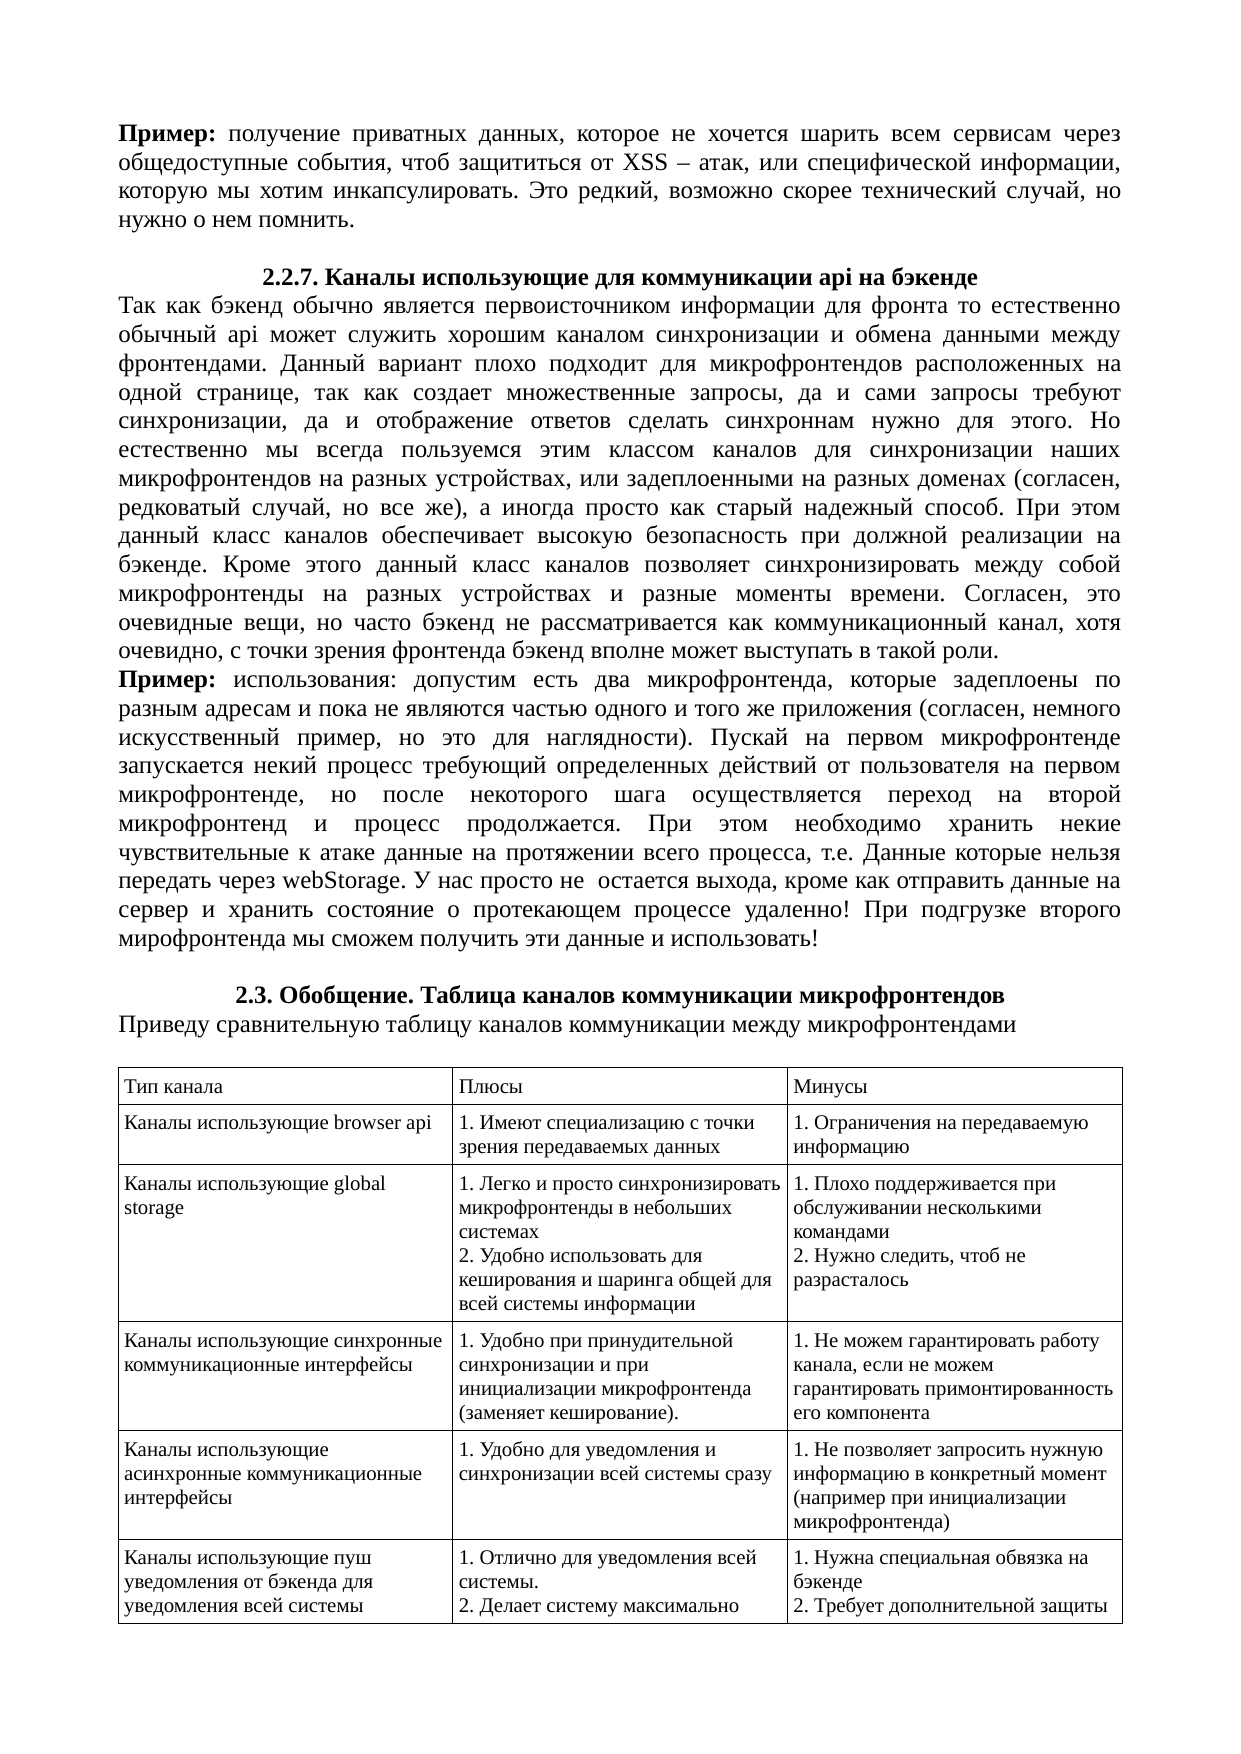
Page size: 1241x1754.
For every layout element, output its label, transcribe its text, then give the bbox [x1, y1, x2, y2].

text Так как бэкенд обычно является первоисточником информации для фронта то естественно обычный api может служить хорошим каналом синхронизации и обмена данными между фронтендами. Данный вариант плохо подходит для микрофронтендов расположенных на одной странице, так как создает множественные запросы, да и сами запросы требуют синхронизации, да и отображение ответов сделать синхроннам нужно для этого. Но естественно мы всегда пользуемся этим классом каналов для синхронизации наших микрофронтендов на разных устройствах, или задеплоенными на разных доменах (согласен, редковатый случай, но все же), а иногда просто как старый надежный способ. При этом данный класс каналов обеспечивает высокую безопасность при должной реализации на бэкенде. Кроме этого данный класс каналов позволяет синхронизировать между собой микрофронтенды на разных устройствах и разные моменты времени. Согласен, это очевидные вещи, но часто бэкенд не рассматривается как коммуникационный канал, хотя очевидно, с точки зрения фронтенда бэкенд вполне может выступать в такой роли. [118, 291, 1122, 664]
table_cell 1. Нужна специальная обвязка на бэкенде 2. Требует дополнительной защиты [788, 1540, 1122, 1623]
text Приведу сравнительную таблицу каналов коммуникации между микрофронтендами [118, 1009, 1122, 1038]
table_header Минусы [788, 1068, 1122, 1103]
table_cell 1. Не позволяет запросить нужную информацию в конкретный момент (например при инициализации микрофронтенда) [788, 1431, 1122, 1538]
table_cell Каналы использующие синхронные коммуникационные интерфейсы [119, 1322, 452, 1430]
text Пример: получение приватных данных, которое не хочется шарить всем сервисам через общедоступные события, чтоб защититься от XSS – атак, или специфической информации, которую мы хотим инкапсулировать. Это редкий, возможно скорее технический случай, но нужно о нем помнить. [118, 118, 1122, 233]
table_cell Каналы использующие пуш уведомления от бэкенда для уведомления всей системы [119, 1540, 452, 1623]
text 2.2.7. Каналы использующие для коммуникации api на бэкенде [118, 262, 1122, 291]
table_cell 1. Отлично для уведомления всей системы. 2. Делает систему максимально [453, 1540, 787, 1623]
text Пример: использования: допустим есть два микрофронтенда, которые задеплоены по разным адресам и пока не являются частью одного и того же приложения (согласен, немного искусственный пример, но это для наглядности). Пускай на первом микрофронтенде запускается некий процесс требующий определенных действий от пользователя на первом микрофронтенде, но после некоторого шага осуществляется переход на второй микрофронтенд и процесс продолжается. При этом необходимо хранить некие чувствительные к атаке данные на протяжении всего процесса, т.е. Данные которые нельзя передать через webStorage. У нас просто не остается выхода, кроме как отправить данные на сервер и хранить состояние о протекающем процессе удаленно! При подгрузке второго мирофронтенда мы сможем получить эти данные и использовать! [118, 664, 1122, 952]
table_cell 1. Удобно при принудительной синхронизации и при инициализации микрофронтенда (заменяет кеширование). [453, 1322, 787, 1430]
table_cell 1. Имеют специализацию с точки зрения передаваемых данных [453, 1105, 787, 1164]
table_cell Каналы использующие browser api [119, 1105, 452, 1164]
table_cell 1. Ограничения на передаваемую информацию [788, 1105, 1122, 1164]
table_cell 1. Легко и просто синхронизировать микрофронтенды в небольших системах 2. Удобно использовать для кеширования и шаринга общей для всей системы информации [453, 1165, 787, 1321]
table_cell Каналы использующие global storage [119, 1165, 452, 1321]
table_cell 1. Удобно для уведомления и синхронизации всей системы сразу [453, 1431, 787, 1538]
table_header Плюсы [453, 1068, 787, 1103]
table_cell 1. Плохо поддерживается при обслуживании несколькими командами 2. Нужно следить, чтоб не разрасталось [788, 1165, 1122, 1321]
table_cell 1. Не можем гарантировать работу канала, если не можем гарантировать примонтированность его компонента [788, 1322, 1122, 1430]
table_header Тип канала [119, 1068, 452, 1103]
table_cell Каналы использующие асинхронные коммуникационные интерфейсы [119, 1431, 452, 1538]
text 2.3. Обобщение. Таблица каналов коммуникации микрофронтендов [118, 981, 1122, 1009]
